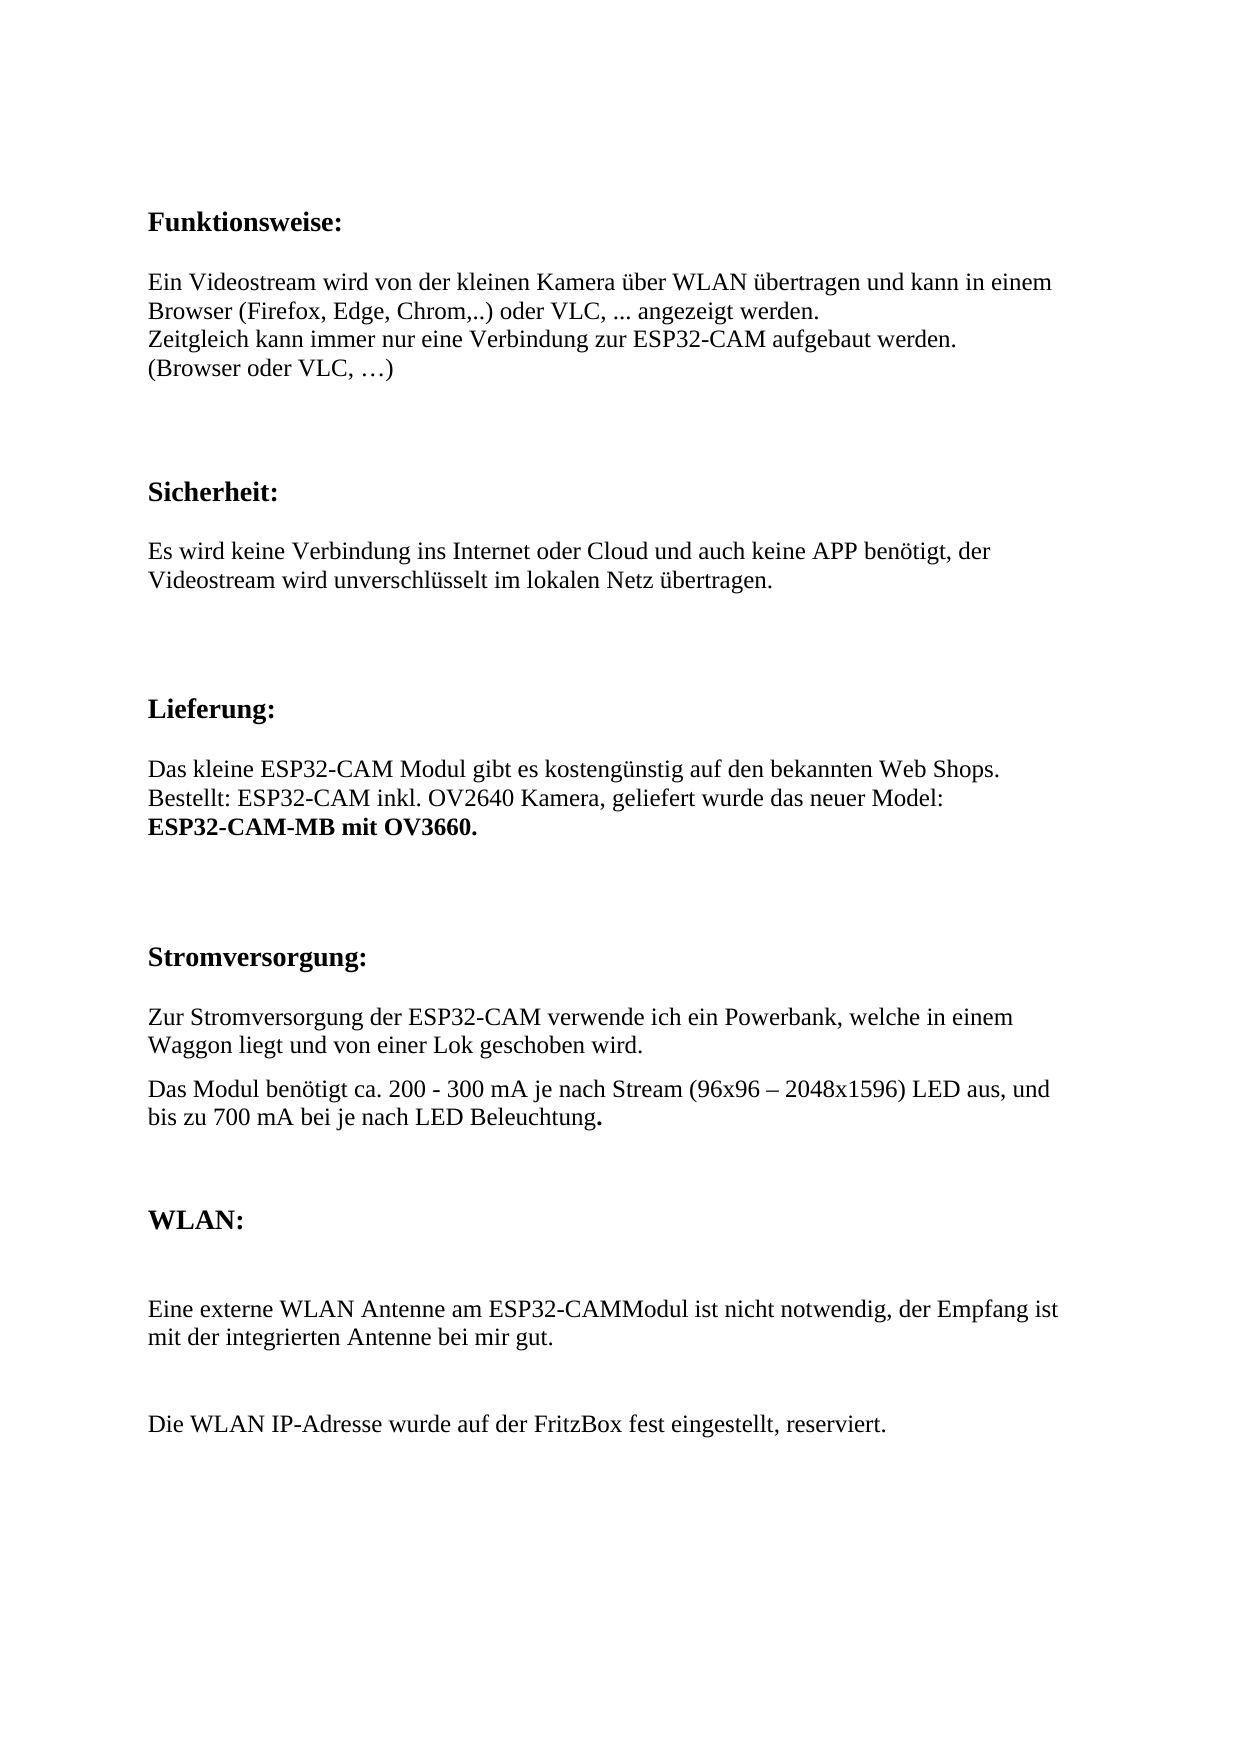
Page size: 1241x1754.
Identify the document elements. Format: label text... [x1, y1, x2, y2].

subtitle Stromversorgung: [148, 940, 1078, 972]
subtitle Sicherheit: [148, 475, 1078, 507]
text Eine externe WLAN Antenne am ESP32-CAMModul ist nicht notwendig, der Empfang ist mit der integrierten Antenne bei mir gut. [148, 1294, 1078, 1351]
text Die WLAN IP-Adresse wurde auf der FritzBox fest eingestellt, reserviert. [148, 1409, 1078, 1438]
text Das kleine ESP32-CAM Modul gibt es kostengünstig auf den bekannten Web Shops. Bestellt: ESP32-CAM inkl. OV2640 Kamera, geliefert wurde das neuer Model: ESP32-CAM-MB mit OV3660. [148, 754, 1078, 840]
text Ein Videostream wird von der kleinen Kamera über WLAN übertragen und kann in einem Browser (Firefox, Edge, Chrom,..) oder VLC, ... angezeigt werden. Zeitgleich kann immer nur eine Verbindung zur ESP32-CAM aufgebaut werden. (Browser oder VLC, …) [148, 267, 1078, 382]
subtitle WLAN: [148, 1203, 1078, 1235]
text Das Modul benötigt ca. 200 - 300 mA je nach Stream (96x96 – 2048x1596) LED aus, und bis zu 700 mA bei je nach LED Beleuchtung. [148, 1074, 1078, 1159]
subtitle Funktionsweise: [148, 206, 1078, 238]
text Es wird keine Verbindung ins Internet oder Cloud und auch keine APP benötigt, der Videostream wird unverschlüsselt im lokalen Netz übertragen. [148, 536, 1078, 594]
subtitle Lieferung: [148, 693, 1078, 725]
text Zur Stromversorgung der ESP32-CAM verwende ich ein Powerbank, welche in einem Waggon liegt und von einer Lok geschoben wird. [148, 1002, 1078, 1059]
